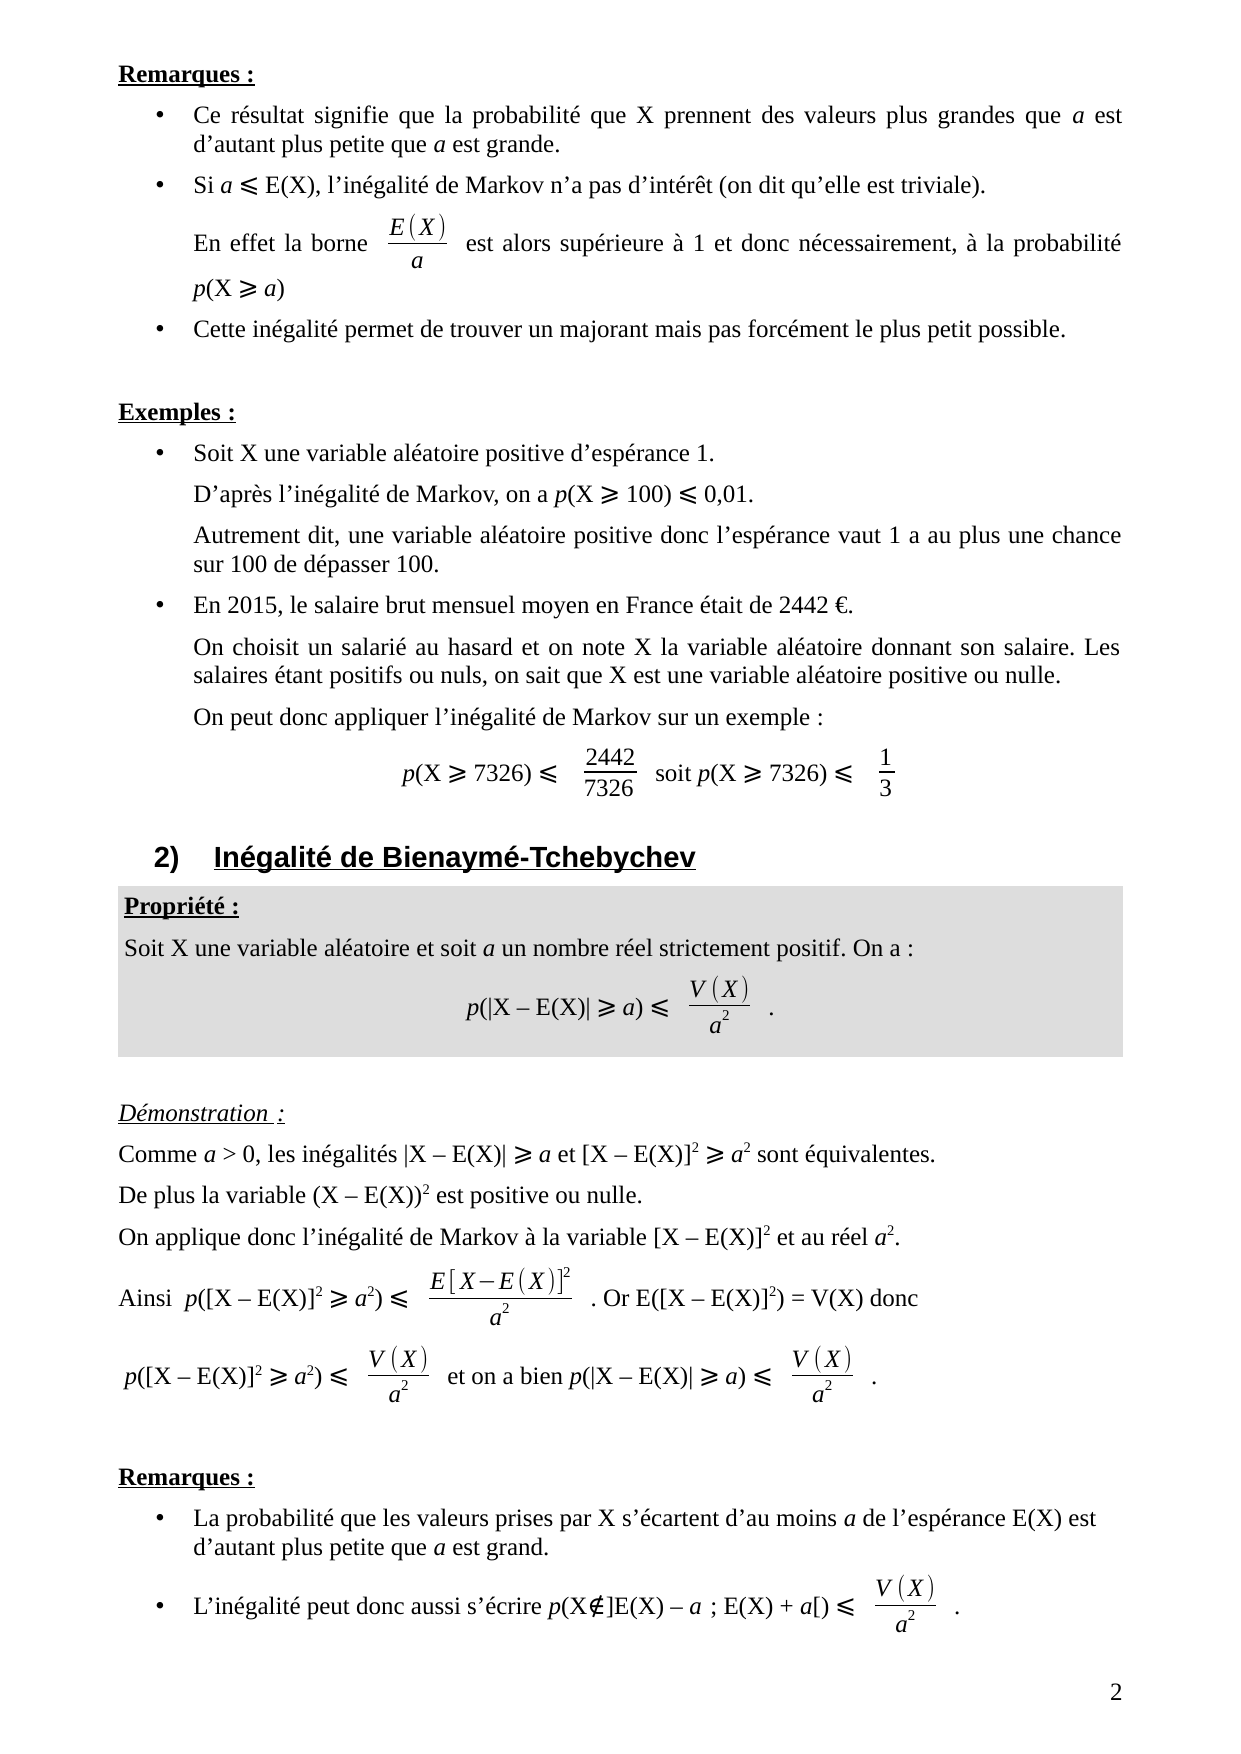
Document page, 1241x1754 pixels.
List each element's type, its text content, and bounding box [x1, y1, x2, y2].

list En 2015, le salaire brut mensuel moyen en France était de 2442 €. [156, 591, 1122, 619]
text Démonstration : [118, 1098, 1122, 1127]
text Ainsi p([X – E(X)]2 ⩾ a2) ⩽. Or E([X – E(X)]2) = V(X) donc [118, 1263, 1122, 1331]
text Exemples : [118, 397, 1122, 426]
subtitle Inégalité de Bienaymé-Tchebychev [153, 839, 1122, 873]
text Comme a > 0, les inégalités |X – E(X)| ⩾ a et [X – E(X)]2 ⩾ a2 sont équivalentes. [118, 1139, 1122, 1168]
list Si a ⩽ E(X), l’inégalité de Markov n’a pas d’intérêt (on dit qu’elle est triviale). [156, 171, 1122, 199]
table_header Propriété : Soit X une variable aléatoire et soit a un nombre réel strictement positif. On a : p(|X – E(X)| ⩾ a) ⩽. [118, 886, 1123, 1057]
list L’inégalité peut donc aussi s’écrire p(X∉]E(X) – a ; E(X) + a[) ⩽. [156, 1573, 1122, 1638]
list La probabilité que les valeurs prises par X s’écartent d’au moins a de l’espérance E(X) est d’autant plus petite que a est grand. [156, 1503, 1122, 1561]
list Soit X une variable aléatoire positive d’espérance 1. [156, 438, 1122, 467]
list Autrement dit, une variable aléatoire positive donc l’espérance vaut 1 a au plus une chance sur 100 de dépasser 100. [156, 521, 1122, 578]
text De plus la variable (X – E(X))2 est positive ou nulle. [118, 1181, 1122, 1209]
list On peut donc appliquer l’inégalité de Markov sur un exemple : [156, 702, 1122, 731]
text Remarques : [118, 59, 1122, 88]
text On applique donc l’inégalité de Markov à la variable [X – E(X)]2 et au réel a2. [118, 1222, 1122, 1251]
list Cette inégalité permet de trouver un majorant mais pas forcément le plus petit possible. [156, 314, 1122, 343]
list D’après l’inégalité de Markov, on a p(X ⩾ 100) ⩽ 0,01. [156, 479, 1122, 508]
text p([X – E(X)]2 ⩾ a2) ⩽et on a bien p(|X – E(X)| ⩾ a) ⩽. [118, 1343, 1122, 1408]
text Remarques : [118, 1462, 1122, 1491]
list p(X ⩾ 7326) ⩽ soit p(X ⩾ 7326) ⩽ [156, 743, 1122, 802]
list Ce résultat signifie que la probabilité que X prennent des valeurs plus grandes que a est d’autant plus petite que a est grande. [156, 101, 1122, 158]
list En effet la borneest alors supérieure à 1 et donc nécessairement, à la probabilité p(X ⩾ a) [156, 212, 1122, 302]
list On choisit un salarié au hasard et on note X la variable aléatoire donnant son salaire. Les salaires étant positifs ou nuls, on sait que X est une variable aléatoire positive ou nulle. [156, 632, 1122, 689]
